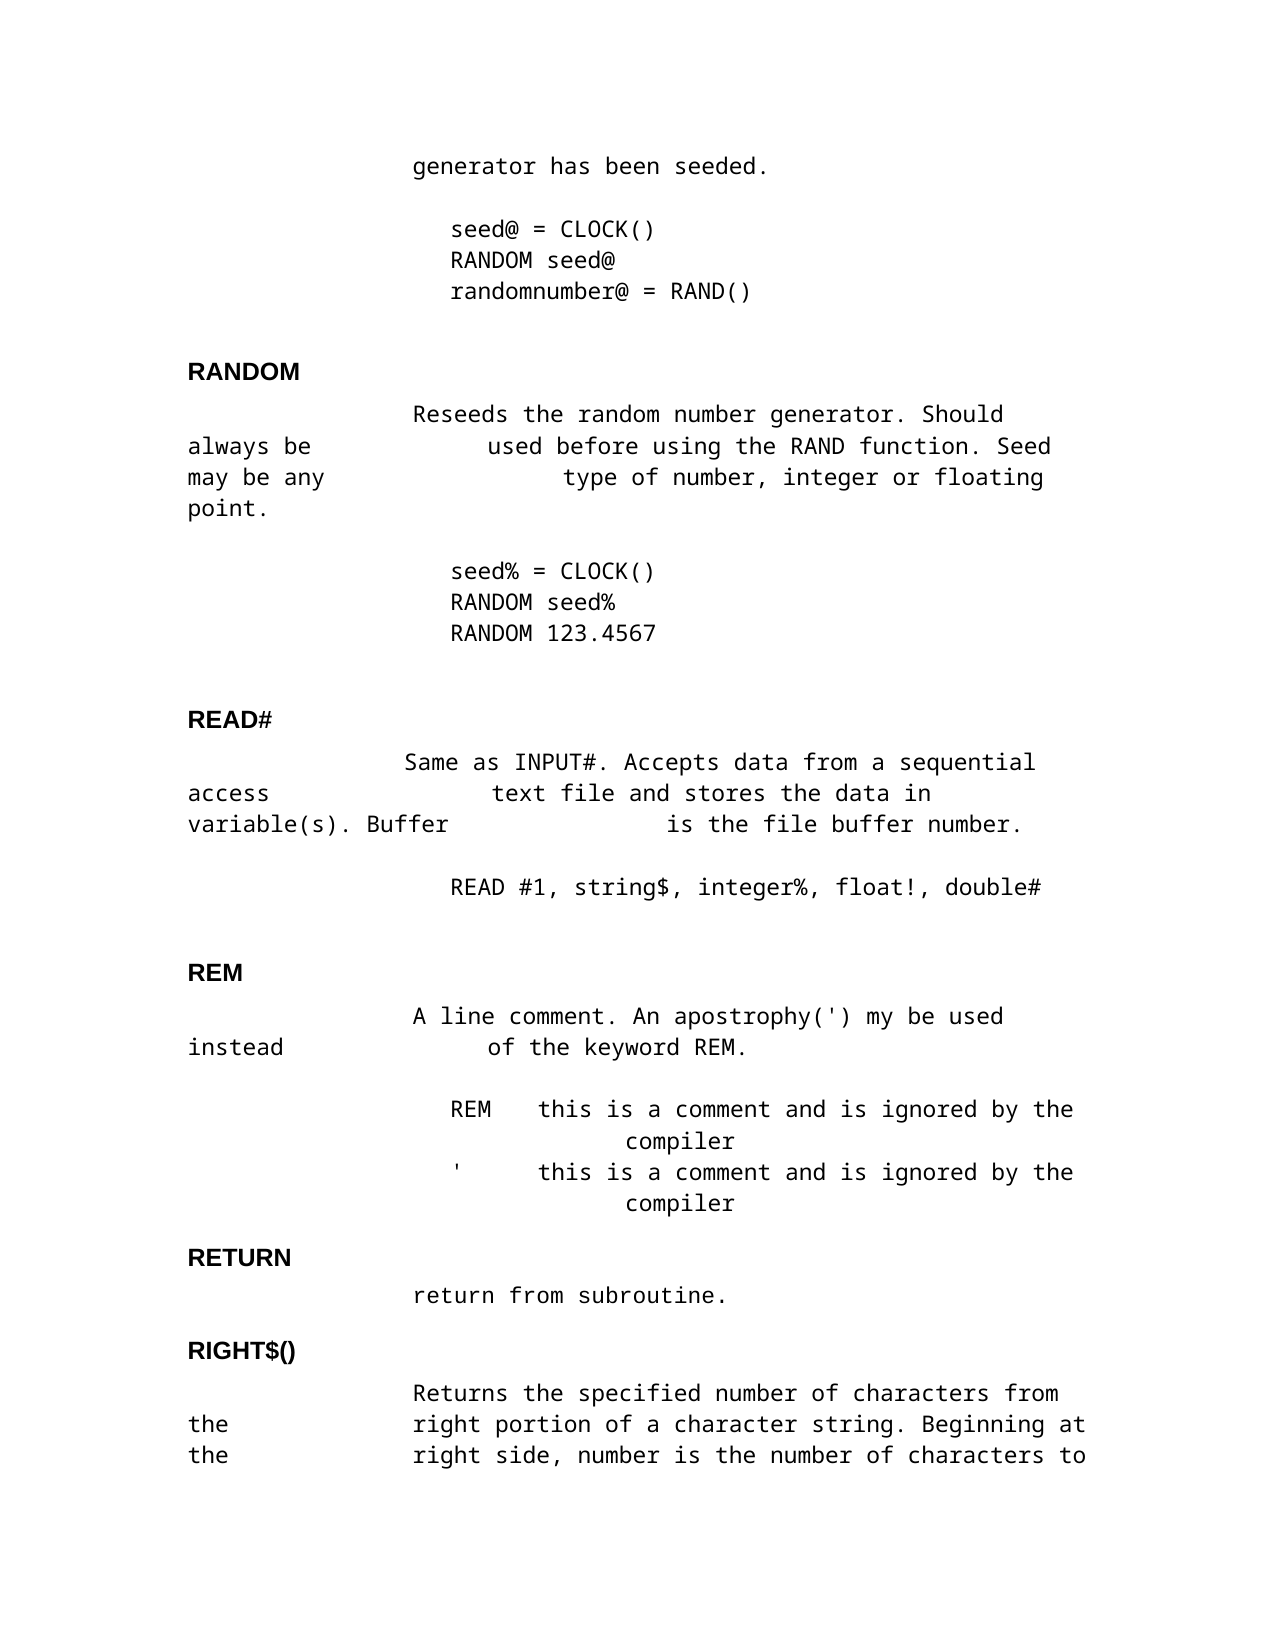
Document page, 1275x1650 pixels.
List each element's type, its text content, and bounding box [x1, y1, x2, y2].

text REM this is a comment and is ignored by the compiler [187, 1093, 1087, 1156]
text RANDOM 123.4567 [187, 617, 1087, 648]
subtitle RANDOM [187, 357, 1087, 386]
text return from subroutine. [187, 1285, 1087, 1311]
subtitle READ# [187, 705, 1087, 733]
text randomnumber@ = RAND() [187, 275, 1087, 306]
subtitle RETURN [187, 1243, 1087, 1272]
subtitle RIGHT$() [187, 1336, 1087, 1364]
text Same as INPUT#. Accepts data from a sequential access text file and stores the data in variable(s). Buffer is the file buffer number. [187, 746, 1087, 840]
subtitle REM [187, 958, 1087, 987]
text seed@ = CLOCK() [187, 212, 1087, 244]
text A line comment. An apostrophy(') my be used instead of the keyword REM. [187, 1000, 1087, 1062]
text ' this is a comment and is ignored by the compiler [187, 1156, 1087, 1218]
text RANDOM seed% [187, 586, 1087, 617]
text generator has been seeded. [187, 150, 1087, 181]
text seed% = CLOCK() [187, 555, 1087, 586]
text Reseeds the random number generator. Should always be used before using the RAND function. Seed may be any type of number, integer or floating point. [187, 398, 1087, 523]
text RANDOM seed@ [187, 244, 1087, 275]
text READ #1, string$, integer%, float!, double# [187, 871, 1087, 902]
text Returns the specified number of characters from the right portion of a character string. Beginning at the right side, number is the number of characters to [187, 1377, 1087, 1471]
